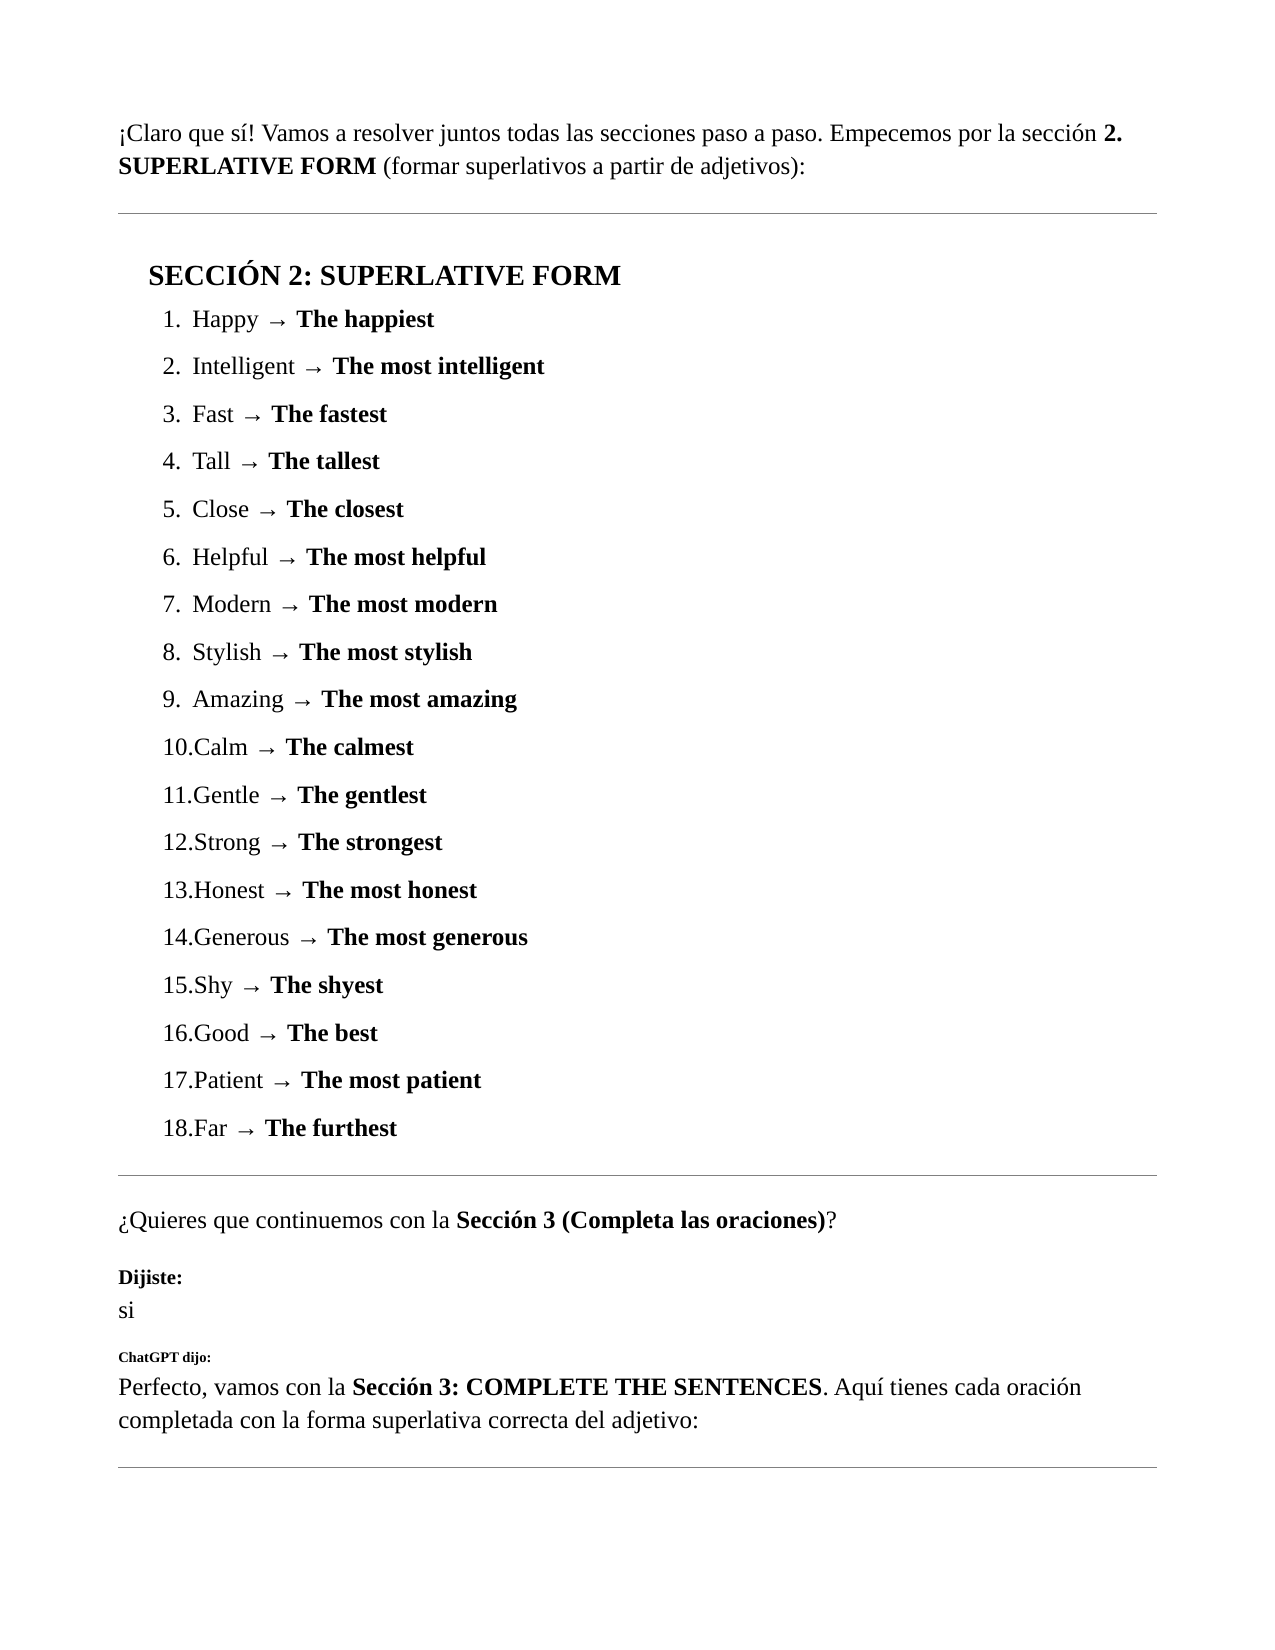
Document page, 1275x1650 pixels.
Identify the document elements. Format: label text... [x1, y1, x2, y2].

text si [118, 1295, 1157, 1324]
list Strong → The strongest [162, 827, 1157, 856]
list Calm → The calmest [162, 732, 1157, 761]
subtitle 📝 SECCIÓN 2: SUPERLATIVE FORM [118, 258, 1157, 291]
list Generous → The most generous [162, 922, 1157, 951]
list Shy → The shyest [162, 970, 1157, 999]
list Close → The closest [162, 494, 1157, 523]
list Intelligent → The most intelligent [162, 351, 1157, 380]
list Modern → The most modern [162, 589, 1157, 618]
list Patient → The most patient [162, 1065, 1157, 1094]
list Amazing → The most amazing [162, 684, 1157, 713]
text ¿Quieres que continuemos con la Sección 3 (Completa las oraciones)? [118, 1205, 1157, 1233]
list Helpful → The most helpful [162, 542, 1157, 570]
list Stylish → The most stylish [162, 637, 1157, 666]
list Happy → The happiest [162, 304, 1157, 332]
list Tall → The tallest [162, 446, 1157, 475]
list Far → The furthest [162, 1113, 1157, 1142]
list Good → The best [162, 1018, 1157, 1046]
list Fast → The fastest [162, 399, 1157, 428]
text Perfecto, vamos con la Sección 3: COMPLETE THE SENTENCES. Aquí tienes cada oración completada con la forma superlativa correcta del adjetivo: [118, 1372, 1157, 1434]
list Gentle → The gentlest [162, 780, 1157, 808]
list Honest → The most honest [162, 875, 1157, 904]
text ¡Claro que sí! Vamos a resolver juntos todas las secciones paso a paso. Empecemos por la sección 2. SUPERLATIVE FORM (formar superlativos a partir de adjetivos): [118, 118, 1157, 180]
subtitle Dijiste: [118, 1265, 1157, 1289]
subtitle ChatGPT dijo: [118, 1349, 1157, 1366]
